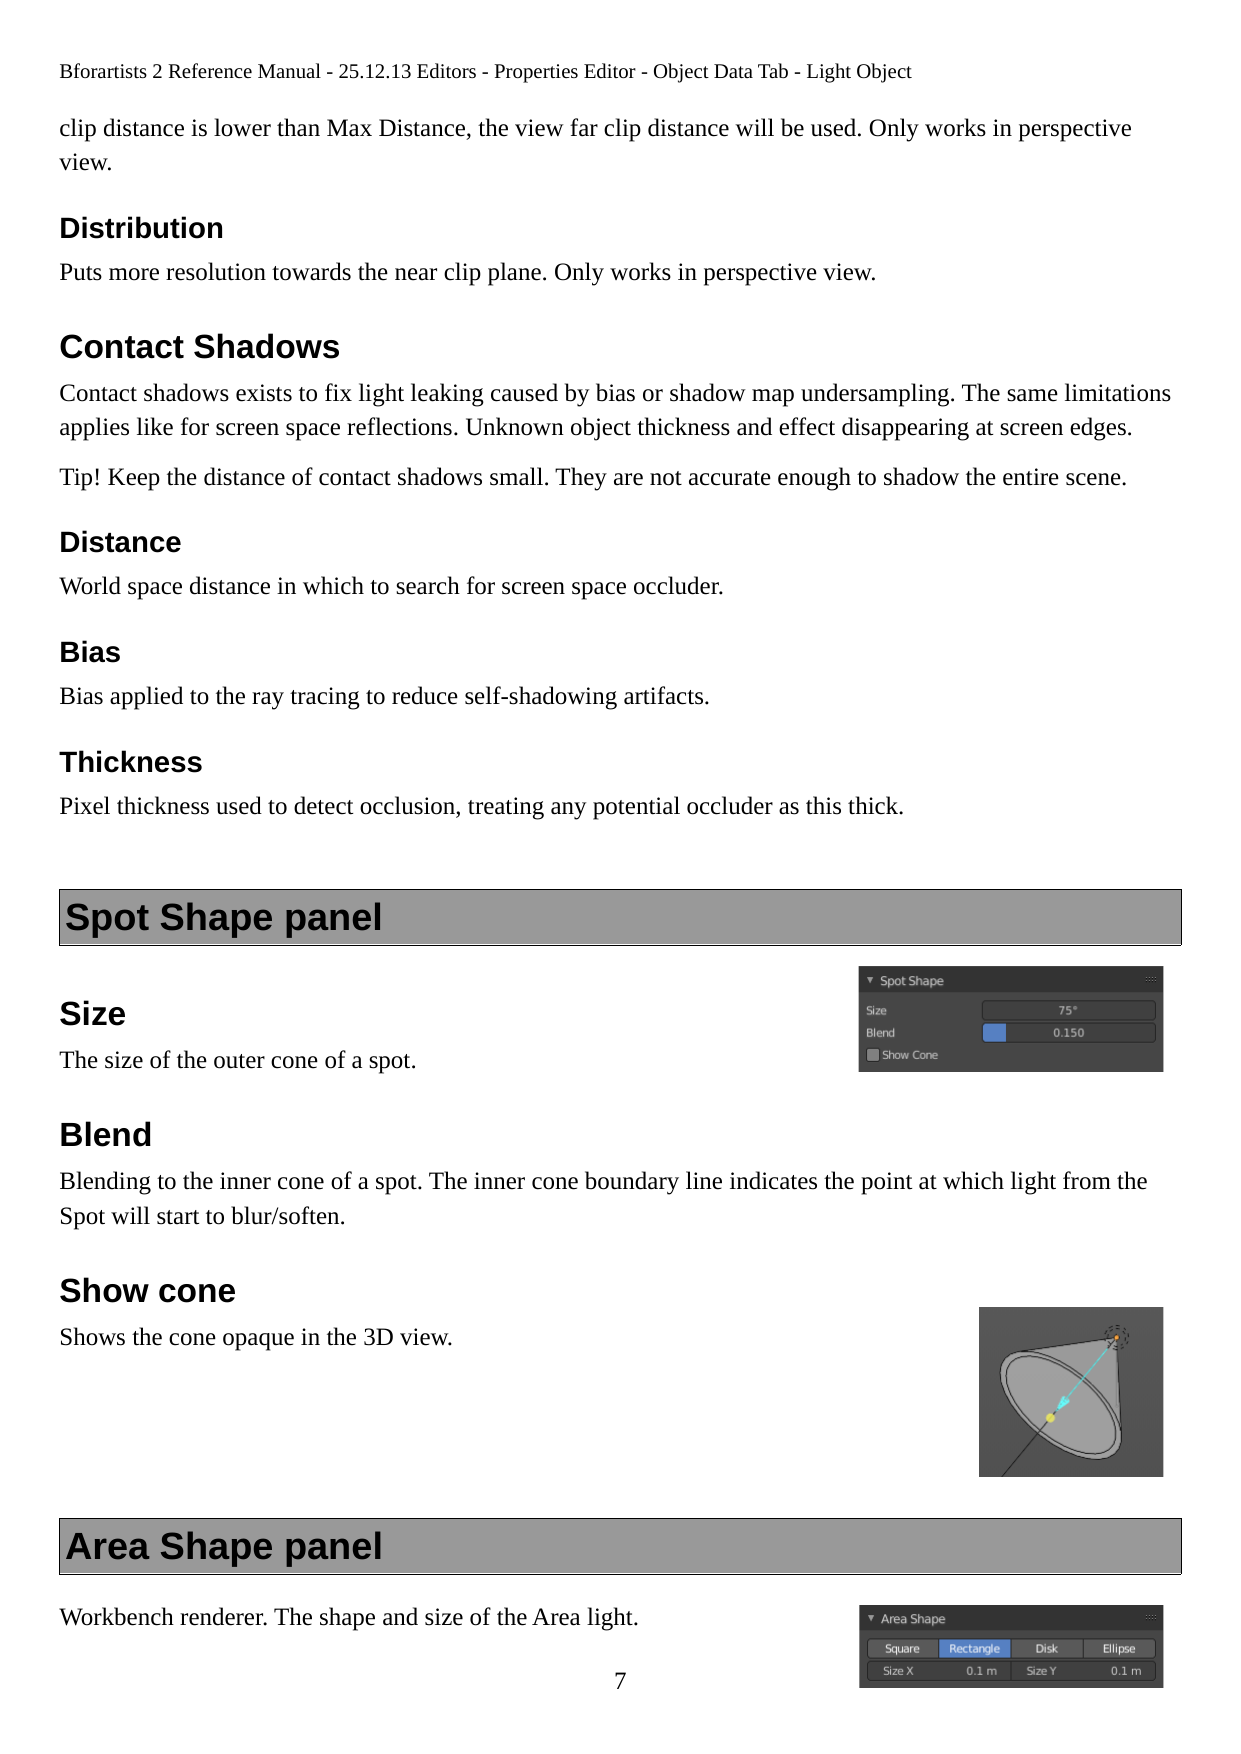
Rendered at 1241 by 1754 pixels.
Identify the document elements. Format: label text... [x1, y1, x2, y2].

text The size of the outer cone of a spot. [59, 1045, 1181, 1074]
text Tip! Keep the distance of contact shadows small. They are not accurate enough to shadow the entire scene. [59, 462, 1181, 490]
text World space distance in which to search for screen space occluder. [59, 571, 1181, 600]
subtitle Thickness [59, 745, 1181, 779]
picture [979, 1307, 1164, 1477]
text Puts more resolution towards the near clip plane. Only works in perspective view. [59, 257, 1181, 286]
subtitle Size [59, 994, 858, 1033]
text Pixel thickness used to detect occlusion, treating any potential occluder as this thick. [59, 791, 1181, 820]
subtitle Contact Shadows [59, 327, 1181, 366]
text Contact shadows exists to fix light leaking caused by bias or shadow map undersampling. The same limitations applies like for screen space reflections. Unknown object thickness and effect disappearing at screen edges. [59, 378, 1181, 441]
subtitle [1164, 994, 1181, 1033]
picture [859, 1605, 1164, 1688]
subtitle Distance [59, 525, 1181, 559]
text Shows the cone opaque in the 3D view. [59, 1322, 979, 1351]
text clip distance is lower than Max Distance, the view far clip distance will be used. Only works in perspective view. [59, 113, 1181, 176]
subtitle Show cone [59, 1271, 1181, 1309]
text Blending to the inner cone of a spot. The inner cone boundary line indicates the point at which light from the Spot will start to blur/soften. [59, 1166, 1181, 1230]
subtitle Blend [59, 1115, 1181, 1154]
text Bias applied to the ray tracing to reduce self-shadowing artifacts. [59, 681, 1181, 710]
text Workbench renderer. The shape and size of the Area light. [59, 1602, 1181, 1631]
subtitle Distribution [59, 211, 1181, 244]
picture [858, 966, 1164, 1072]
table_header Area Shape panel [60, 1519, 1181, 1573]
table_header Spot Shape panel [60, 890, 1181, 944]
subtitle Bias [59, 635, 1181, 669]
